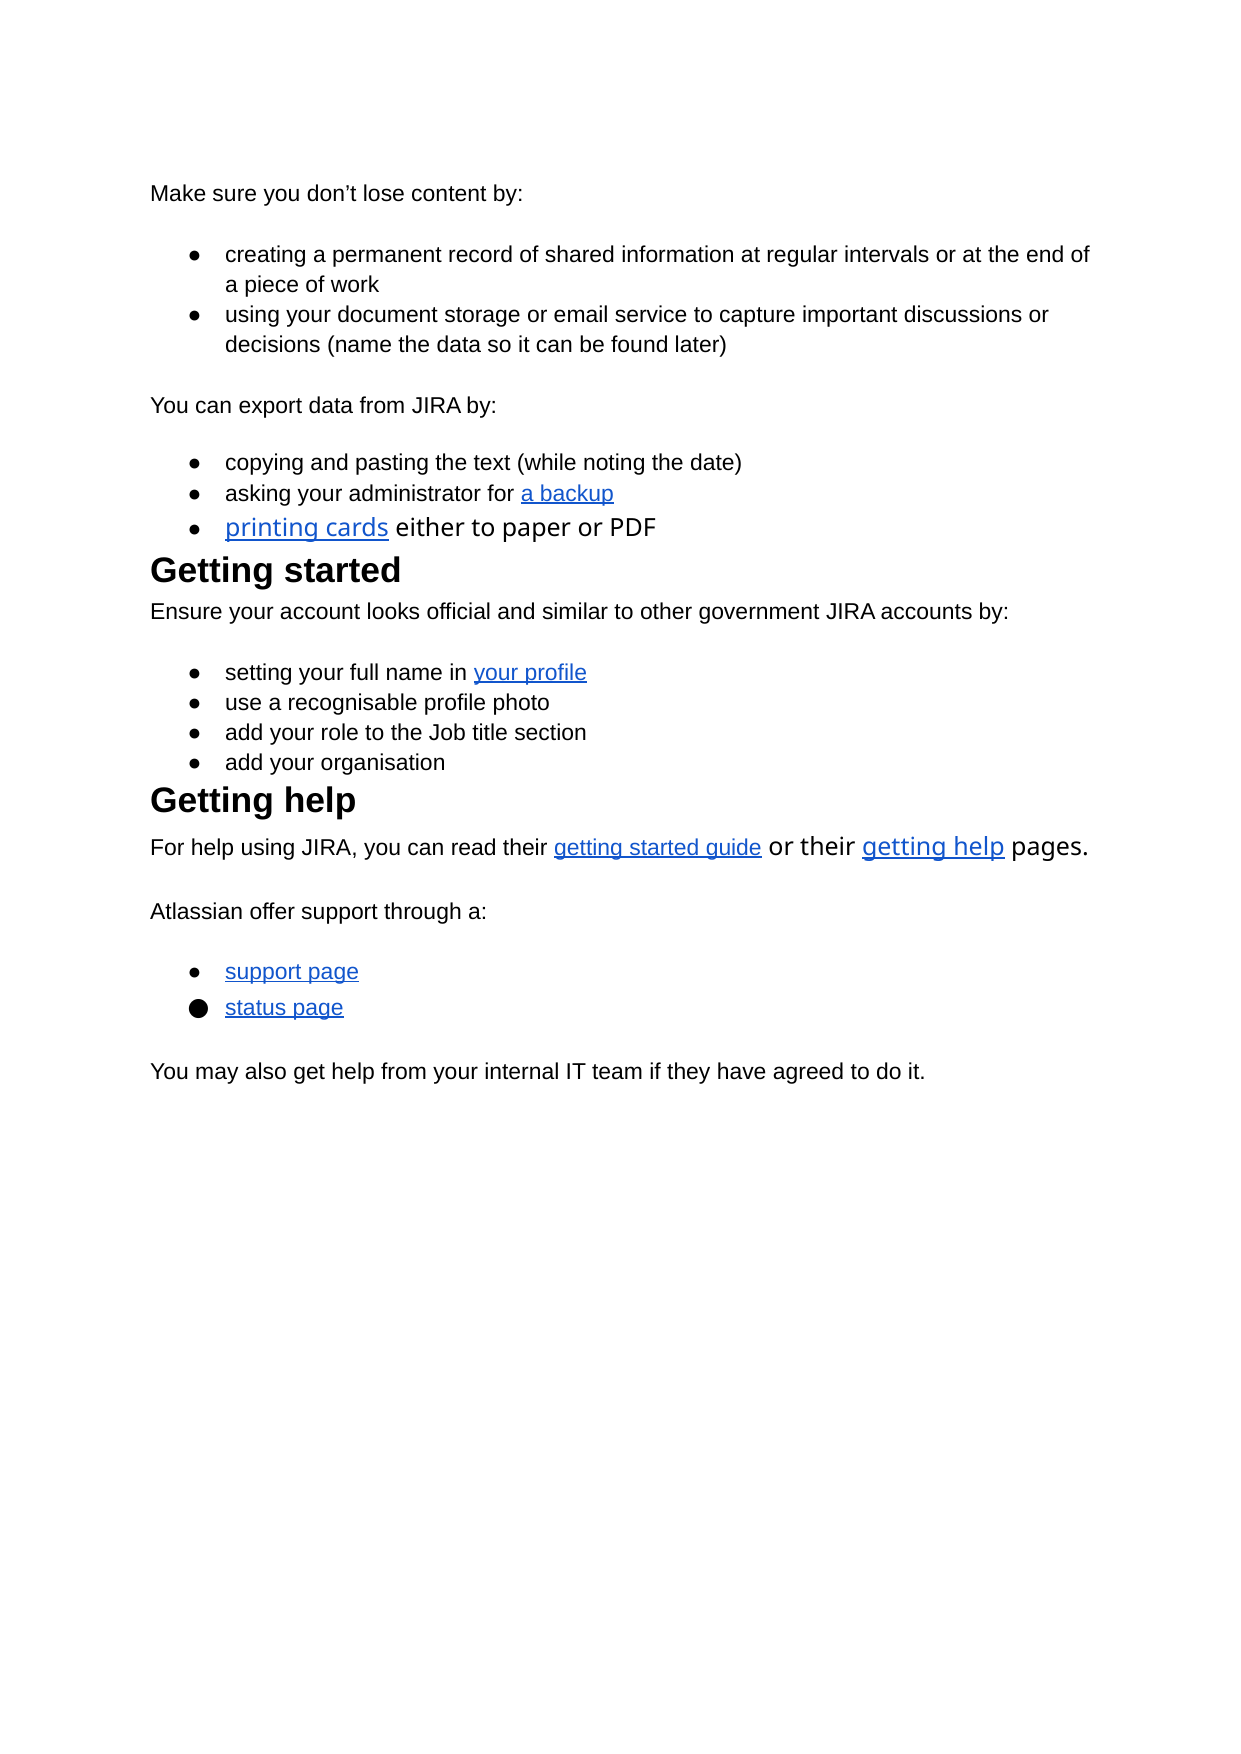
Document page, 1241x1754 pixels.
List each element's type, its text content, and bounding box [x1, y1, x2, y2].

list using your document storage or email service to capture important discussions or decisions (name the data so it can be found later) [187, 301, 1090, 358]
list use a recognisable profile photo [187, 689, 1090, 715]
list creating a permanent record of shared information at regular intervals or at the end of a piece of work [187, 241, 1090, 297]
text You may also get help from your internal IT team if they have agreed to do it. [150, 1058, 1090, 1084]
text You can export data from JIRA by: [150, 392, 1090, 418]
subtitle Getting started [150, 549, 1090, 590]
list printing cards either to paper or PDF [187, 510, 1090, 544]
text For help using JIRA, you can read their getting started guide or their getting help pages. [150, 828, 1090, 862]
list add your role to the Job title section [187, 719, 1090, 745]
list add your organisation [187, 749, 1090, 775]
list asking your administrator for a backup [187, 479, 1090, 506]
list support page [187, 958, 1090, 984]
subtitle Getting help [150, 779, 1090, 820]
list copying and pasting the text (while noting the date) [187, 449, 1090, 476]
list setting your full name in your profile [187, 658, 1090, 685]
list status page [187, 988, 1090, 1022]
text Atlassian offer support through a: [150, 898, 1090, 924]
text Ensure your account looks official and similar to other government JIRA accounts by: [150, 598, 1090, 624]
text Make sure you don’t lose content by: [150, 180, 1090, 207]
